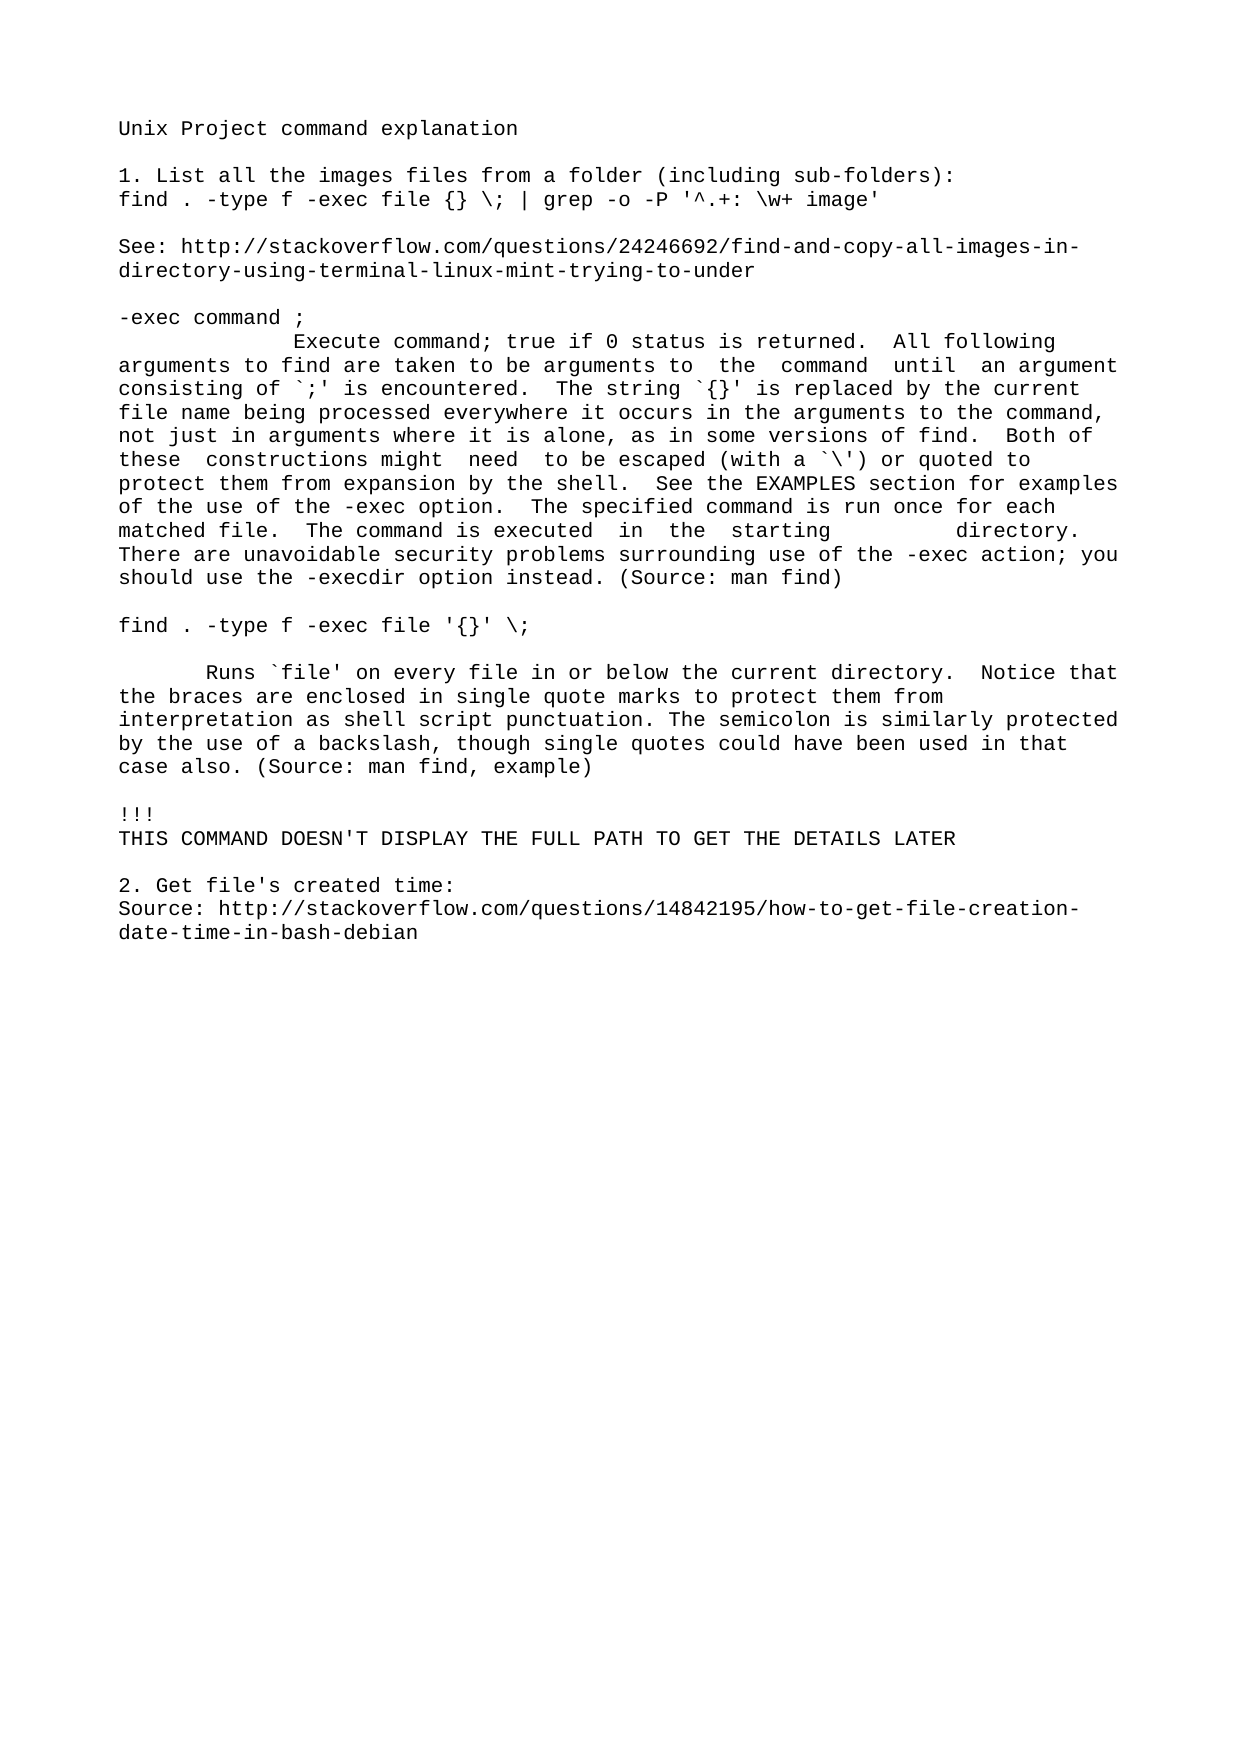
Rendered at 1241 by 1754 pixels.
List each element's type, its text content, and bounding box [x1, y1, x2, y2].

text Source: http://stackoverflow.com/questions/14842195/how-to-get-file-creation-date-time-in-bash-debian [118, 898, 1122, 946]
text 1. List all the images files from a folder (including sub-folders): [118, 165, 1122, 189]
text Execute command; true if 0 status is returned. All following arguments to find are taken to be arguments to the command until an argument consisting of `;' is encountered. The string `{}' is replaced by the current file name being processed everywhere it occurs in the arguments to the command, not just in arguments where it is alone, as in some versions of find. Both of these constructions might need to be escaped (with a `\') or quoted to protect them from expansion by the shell. See the EXAMPLES section for examples of the use of the -exec option. The specified command is run once for each matched file. The command is executed in the starting directory. There are unavoidable security problems surrounding use of the -exec action; you should use the -execdir option instead. (Source: man find) [118, 331, 1122, 591]
text THIS COMMAND DOESN'T DISPLAY THE FULL PATH TO GET THE DETAILS LATER [118, 827, 1122, 851]
text find . -type f -exec file {} \; | grep -o -P '^.+: \w+ image' [118, 189, 1122, 213]
text find . -type f -exec file '{}' \; [118, 615, 1122, 638]
text -exec command ; [118, 307, 1122, 331]
text See: http://stackoverflow.com/questions/24246692/find-and-copy-all-images-in-directory-using-terminal-linux-mint-trying-to-under [118, 236, 1122, 284]
text 2. Get file's created time: [118, 875, 1122, 898]
text !!! [118, 804, 1122, 827]
text Unix Project command explanation [118, 118, 1122, 142]
text Runs `file' on every file in or below the current directory. Notice that the braces are enclosed in single quote marks to protect them from interpretation as shell script punctuation. The semicolon is similarly protected by the use of a backslash, though single quotes could have been used in that case also. (Source: man find, example) [118, 662, 1122, 780]
